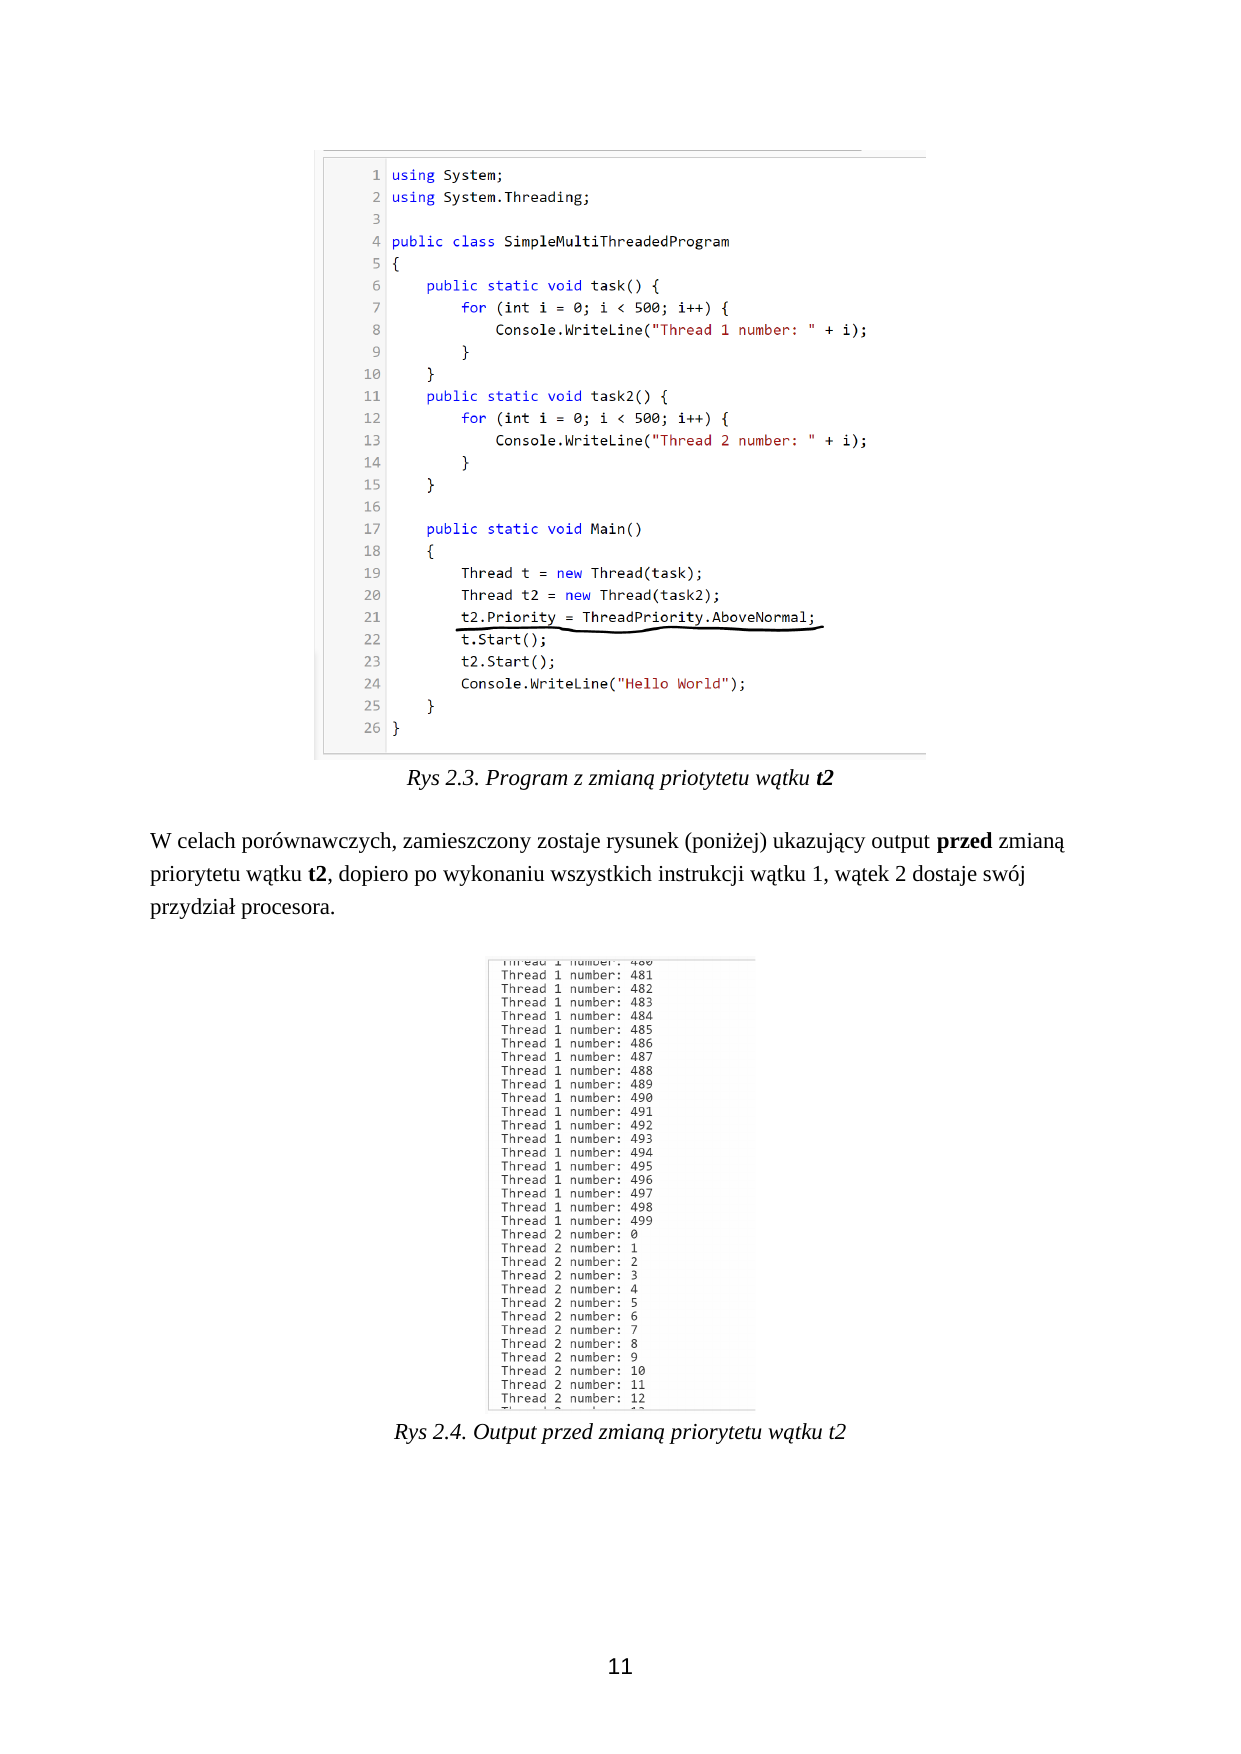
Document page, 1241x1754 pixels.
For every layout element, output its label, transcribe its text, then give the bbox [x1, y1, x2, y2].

picture [314, 150, 926, 760]
text Rys 2.3. Program z zmianą priotytetu wątku t2 [150, 764, 1090, 790]
text W celach porównawczych, zamieszczony zostaje rysunek (poniżej) ukazujący output przed zmianą priorytetu wątku t2, dopiero po wykonaniu wszystkich instrukcji wątku 1, wątek 2 dostaje swój przydział procesora. [150, 827, 1090, 919]
picture [485, 956, 756, 1414]
text Rys 2.4. Output przed zmianą priorytetu wątku t2 [150, 1418, 1090, 1444]
